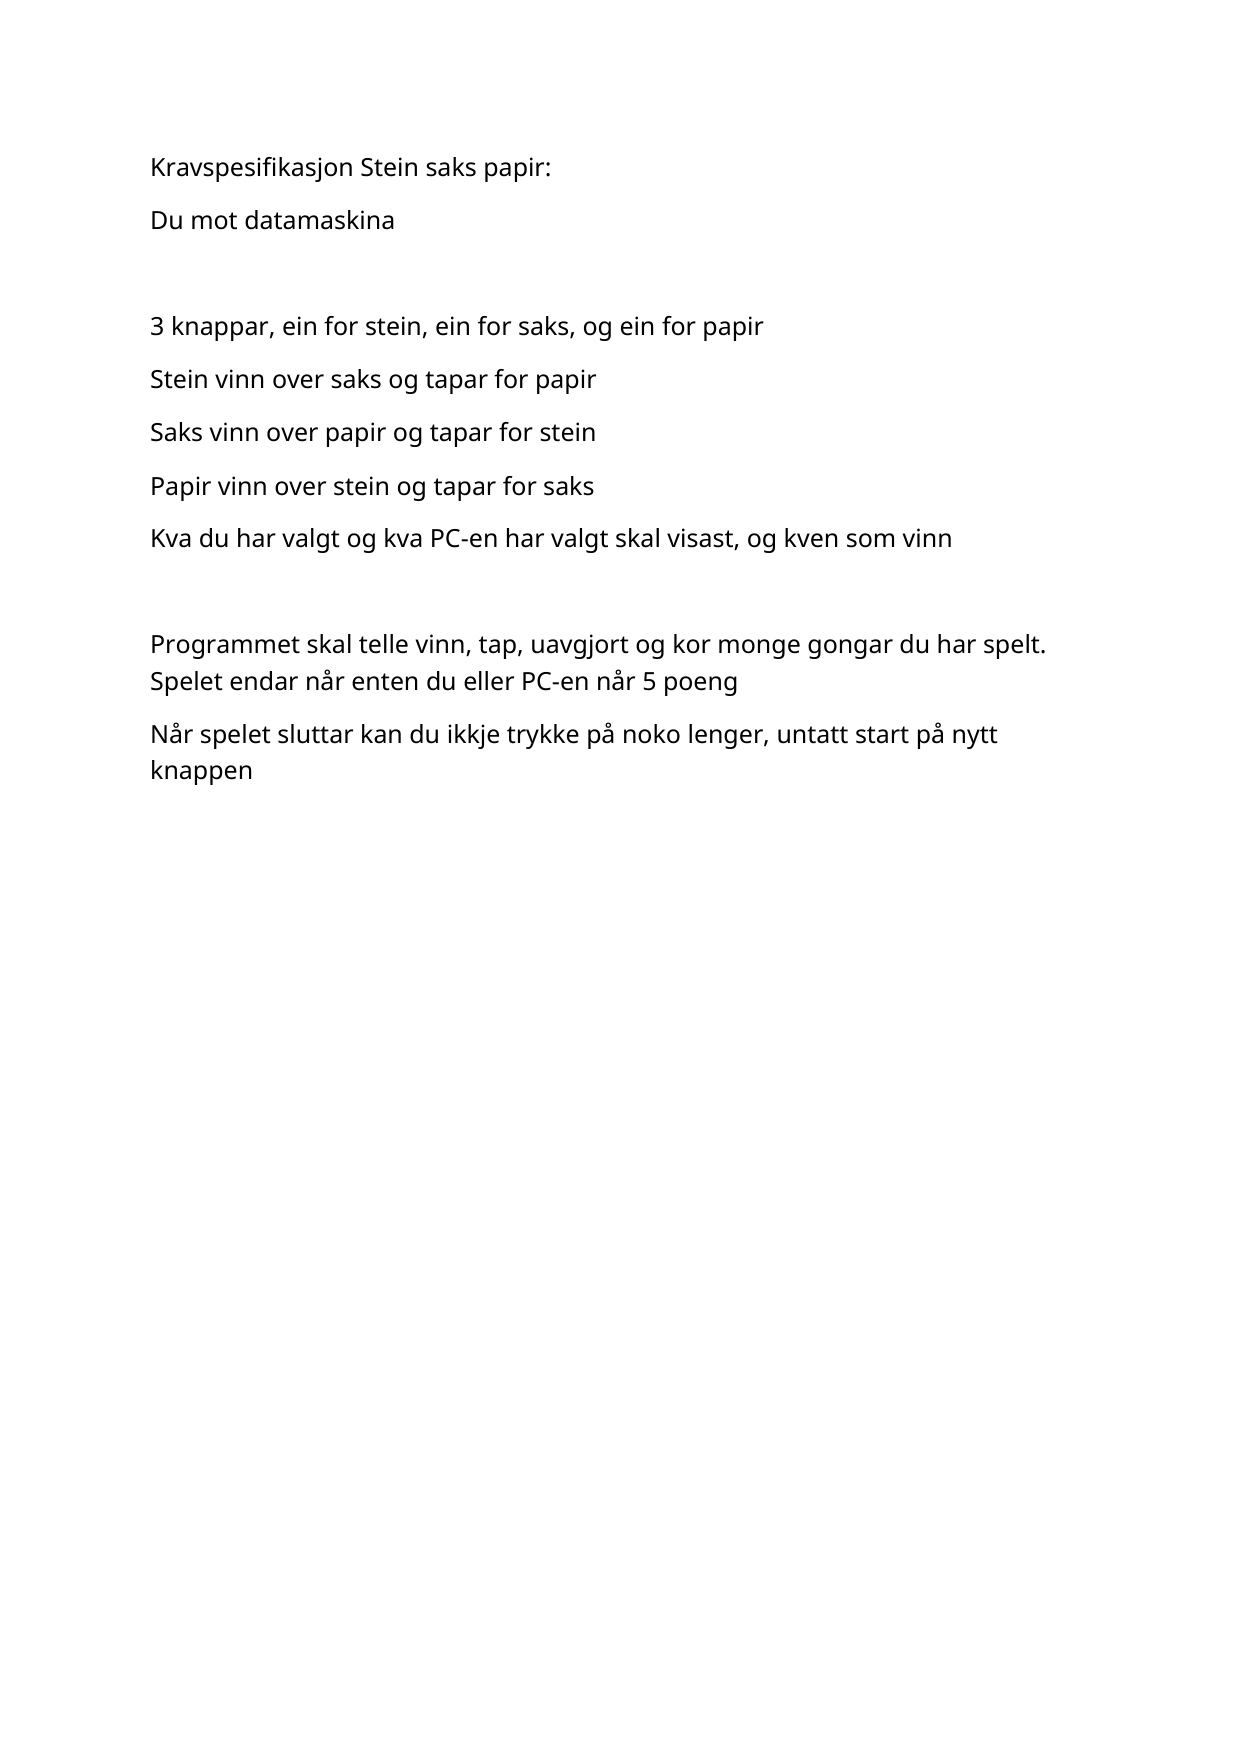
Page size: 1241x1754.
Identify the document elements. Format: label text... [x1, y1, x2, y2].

text Papir vinn over stein og tapar for saks [150, 468, 1090, 502]
text Kravspesifikasjon Stein saks papir: [150, 150, 1090, 184]
text Når spelet sluttar kan du ikkje trykke på noko lenger, untatt start på nytt knappen [150, 717, 1090, 787]
text Programmet skal telle vinn, tap, uavgjort og kor monge gongar du har spelt. Spelet endar når enten du eller PC-en når 5 poeng [150, 627, 1090, 698]
text Stein vinn over saks og tapar for papir [150, 362, 1090, 396]
text 3 knappar, ein for stein, ein for saks, og ein for papir [150, 309, 1090, 343]
text Kva du har valgt og kva PC-en har valgt skal visast, og kven som vinn [150, 521, 1090, 555]
text Saks vinn over papir og tapar for stein [150, 415, 1090, 449]
text Du mot datamaskina [150, 203, 1090, 237]
